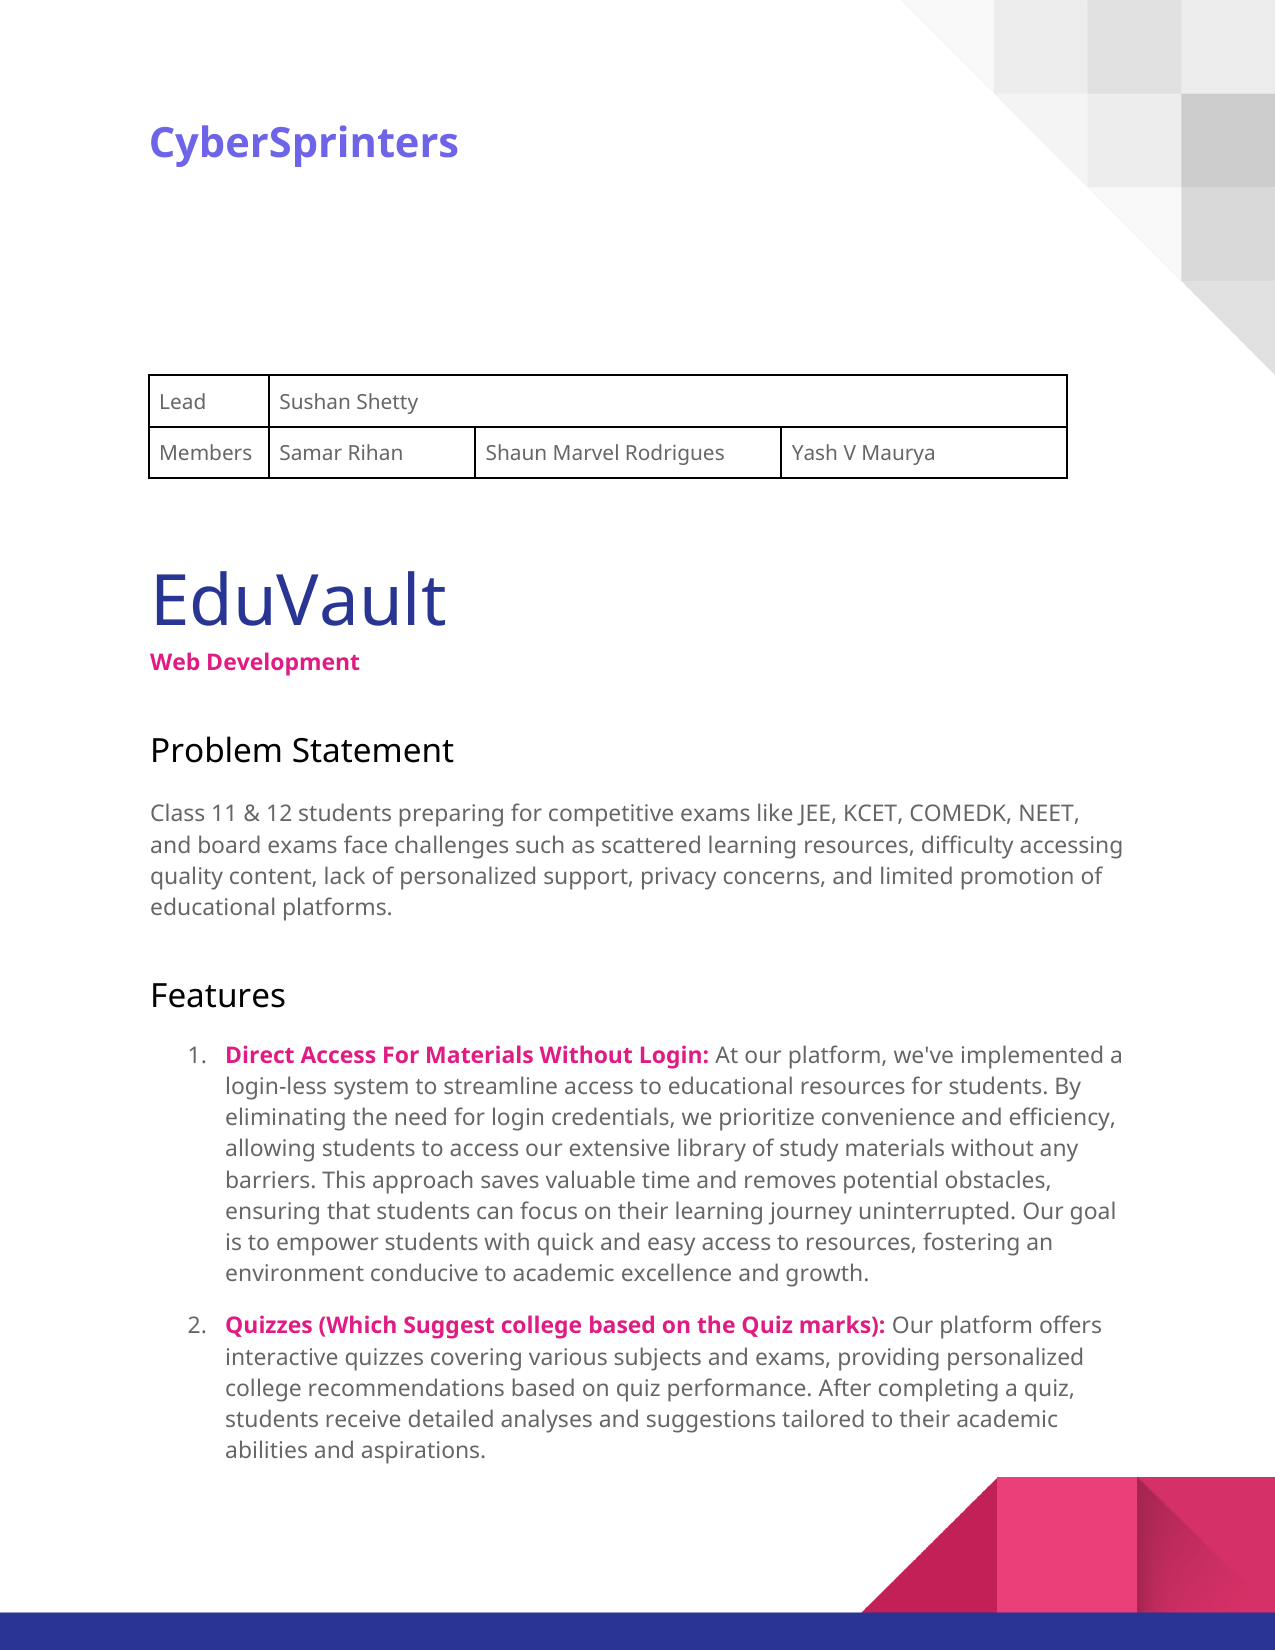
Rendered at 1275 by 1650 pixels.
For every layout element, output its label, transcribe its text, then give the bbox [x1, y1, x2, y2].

table_header Lead [150, 376, 268, 426]
table_cell Samar Rihan [270, 428, 474, 477]
title EduVault [150, 549, 1125, 646]
list Direct Access For Materials Without Login: At our platform, we've implemented a login-less system to streamline access to educational resources for students. By eliminating the need for login credentials, we prioritize convenience and efficiency, allowing students to access our extensive library of study materials without any barriers. This approach saves valuable time and removes potential obstacles, ensuring that students can focus on their learning journey uninterrupted. Our goal is to empower students with quick and easy access to resources, fostering an environment conducive to academic excellence and growth. [187, 1038, 1125, 1288]
subtitle Features [150, 972, 1125, 1018]
text CyberSprinters [148, 112, 1125, 169]
subtitle Problem Statement [150, 727, 1125, 772]
table_header Sushan Shetty [270, 376, 1066, 426]
text Class 11 & 12 students preparing for competitive exams like JEE, KCET, COMEDK, NEET, and board exams face challenges such as scattered learning resources, difficulty accessing quality content, lack of personalized support, privacy concerns, and limited promotion of educational platforms. [150, 797, 1125, 922]
subtitle Web Development [150, 646, 1125, 677]
list Quizzes (Which Suggest college based on the Quiz marks): Our platform offers interactive quizzes covering various subjects and exams, providing personalized college recommendations based on quiz performance. After completing a quiz, students receive detailed analyses and suggestions tailored to their academic abilities and aspirations. [187, 1309, 1125, 1466]
table_cell Members [150, 428, 268, 477]
table_cell Yash V Maurya [782, 428, 1066, 477]
picture [0, 1476, 1275, 1650]
picture [900, 0, 1275, 375]
table_cell Shaun Marvel Rodrigues [476, 428, 780, 477]
